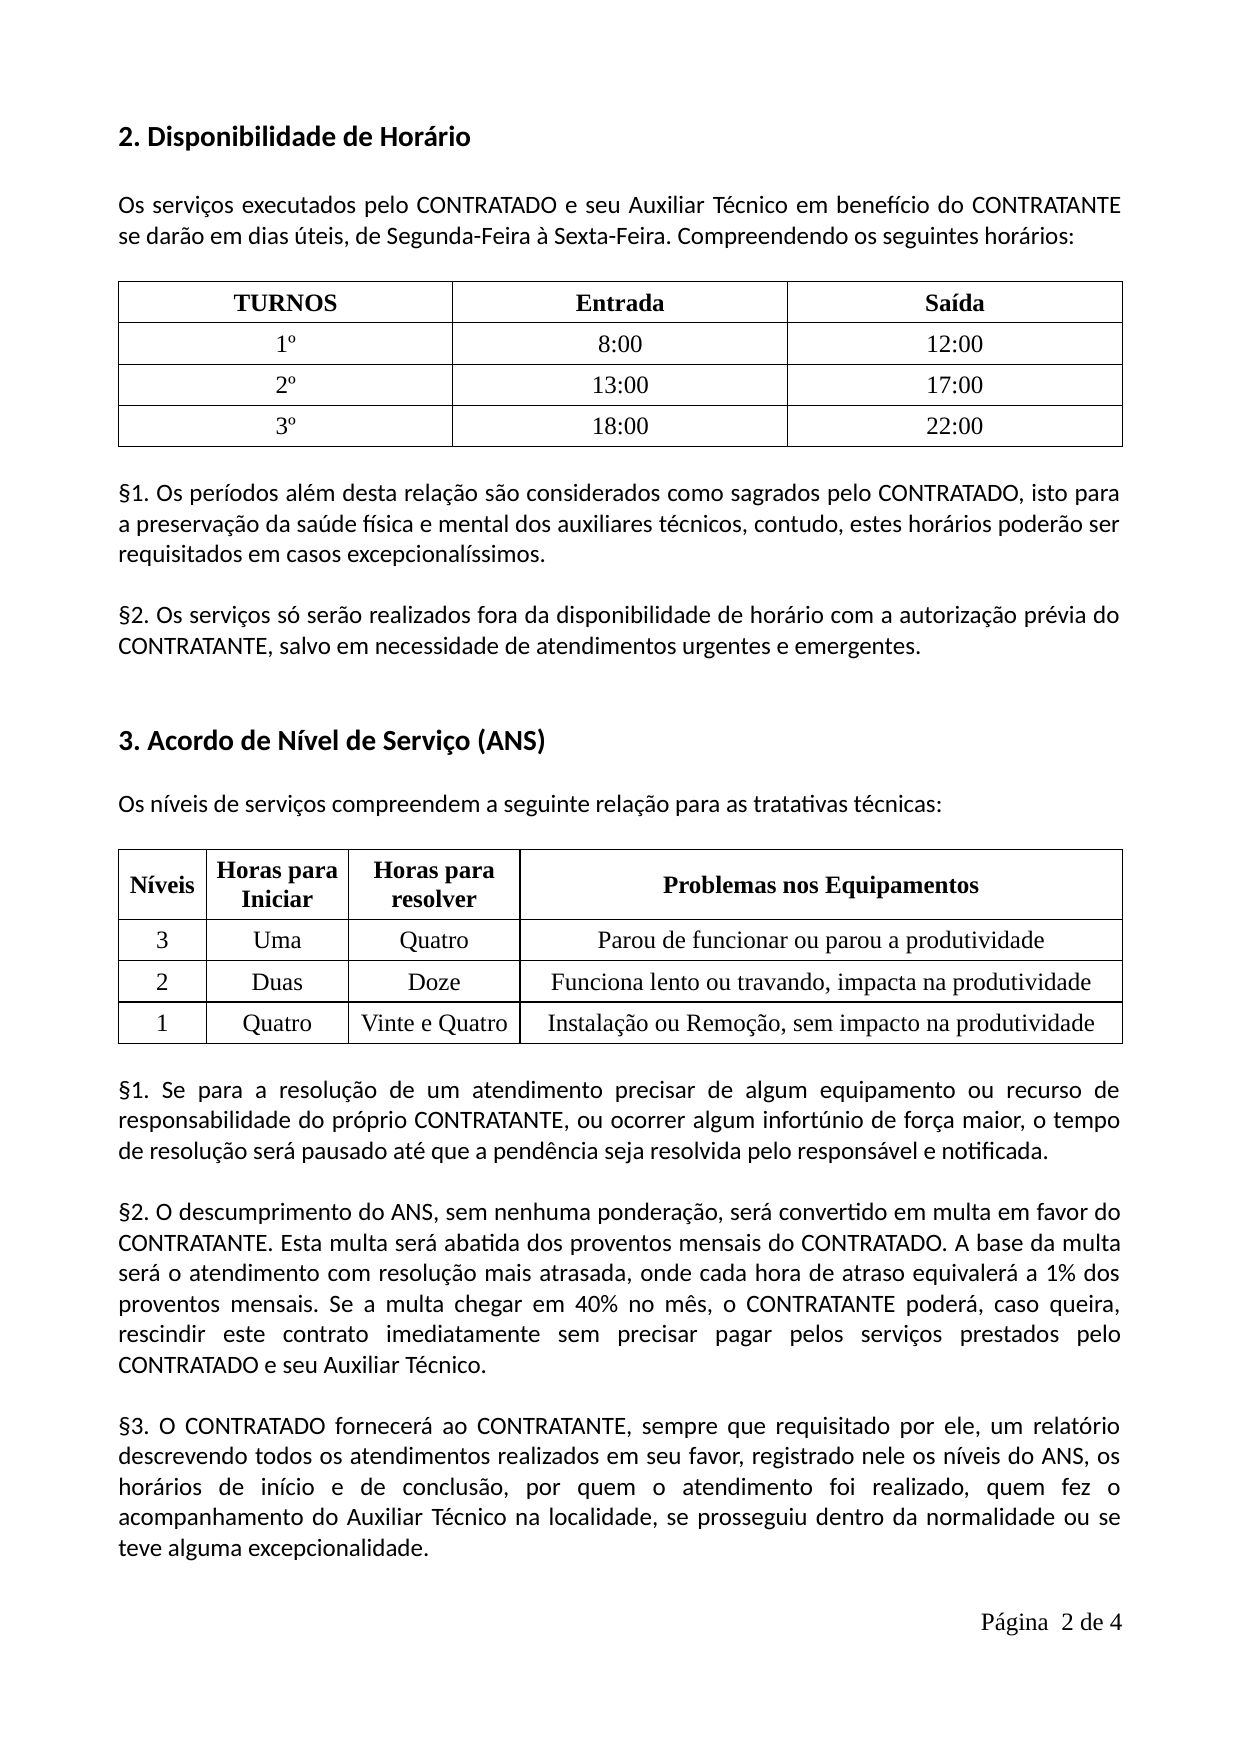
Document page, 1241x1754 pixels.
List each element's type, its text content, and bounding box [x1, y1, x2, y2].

table_cell 1º [119, 323, 452, 363]
text §2. Os serviços só serão realizados fora da disponibilidade de horário com a autorização prévia do CONTRATANTE, salvo em necessidade de atendimentos urgentes e emergentes. [118, 599, 1122, 661]
table_cell 1 [119, 1003, 206, 1043]
table_cell Funciona lento ou travando, impacta na produtividade [521, 961, 1122, 1001]
table_cell Parou de funcionar ou parou a produtividade [521, 920, 1122, 960]
table_cell Vinte e Quatro [349, 1003, 519, 1043]
text §3. O CONTRATADO fornecerá ao CONTRATANTE, sempre que requisitado por ele, um relatório descrevendo todos os atendimentos realizados em seu favor, registrado nele os níveis do ANS, os horários de início e de conclusão, por quem o atendimento foi realizado, quem fez o acompanhamento do Auxiliar Técnico na localidade, se prosseguiu dentro da normalidade ou se teve alguma excepcionalidade. [118, 1410, 1122, 1562]
table_cell 12:00 [788, 323, 1122, 363]
table_cell 3 [119, 920, 206, 960]
table_cell 18:00 [453, 406, 787, 446]
table_header Horas para Iniciar [207, 850, 348, 919]
table_cell 13:00 [453, 365, 787, 405]
table_cell Uma [207, 920, 348, 960]
table_cell 2º [119, 365, 452, 405]
text §1. Os períodos além desta relação são considerados como sagrados pelo CONTRATADO, isto para a preservação da saúde física e mental dos auxiliares técnicos, contudo, estes horários poderão ser requisitados em casos excepcionalíssimos. [118, 477, 1122, 569]
text 3. Acordo de Nível de Serviço (ANS) [118, 722, 1122, 757]
table_cell Quatro [207, 1003, 348, 1043]
table_cell 2 [119, 961, 206, 1001]
text Os serviços executados pelo CONTRATADO e seu Auxiliar Técnico em benefício do CONTRATANTE se darão em dias úteis, de Segunda-Feira à Sexta-Feira. Compreendendo os seguintes horários: [118, 189, 1122, 250]
table_cell 8:00 [453, 323, 787, 363]
table_header Problemas nos Equipamentos [521, 850, 1122, 919]
table_cell Quatro [349, 920, 519, 960]
text 2. Disponibilidade de Horário [118, 118, 1122, 154]
table_cell Duas [207, 961, 348, 1001]
text §2. O descumprimento do ANS, sem nenhuma ponderação, será convertido em multa em favor do CONTRATANTE. Esta multa será abatida dos proventos mensais do CONTRATADO. A base da multa será o atendimento com resolução mais atrasada, onde cada hora de atraso equivalerá a 1% dos proventos mensais. Se a multa chegar em 40% no mês, o CONTRATANTE poderá, caso queira, rescindir este contrato imediatamente sem precisar pagar pelos serviços prestados pelo CONTRATADO e seu Auxiliar Técnico. [118, 1196, 1122, 1379]
table_header Saída [788, 282, 1122, 322]
table_cell 3º [119, 406, 452, 446]
table_cell 17:00 [788, 365, 1122, 405]
table_header Níveis [119, 850, 206, 919]
table_header Entrada [453, 282, 787, 322]
table_cell Doze [349, 961, 519, 1001]
table_cell 22:00 [788, 406, 1122, 446]
table_header TURNOS [119, 282, 452, 322]
table_header Horas para resolver [349, 850, 519, 919]
text Os níveis de serviços compreendem a seguinte relação para as tratativas técnicas: [118, 788, 1122, 818]
text §1. Se para a resolução de um atendimento precisar de algum equipamento ou recurso de responsabilidade do próprio CONTRATANTE, ou ocorrer algum infortúnio de força maior, o tempo de resolução será pausado até que a pendência seja resolvida pelo responsável e notificada. [118, 1074, 1122, 1166]
table_cell Instalação ou Remoção, sem impacto na produtividade [521, 1003, 1122, 1043]
